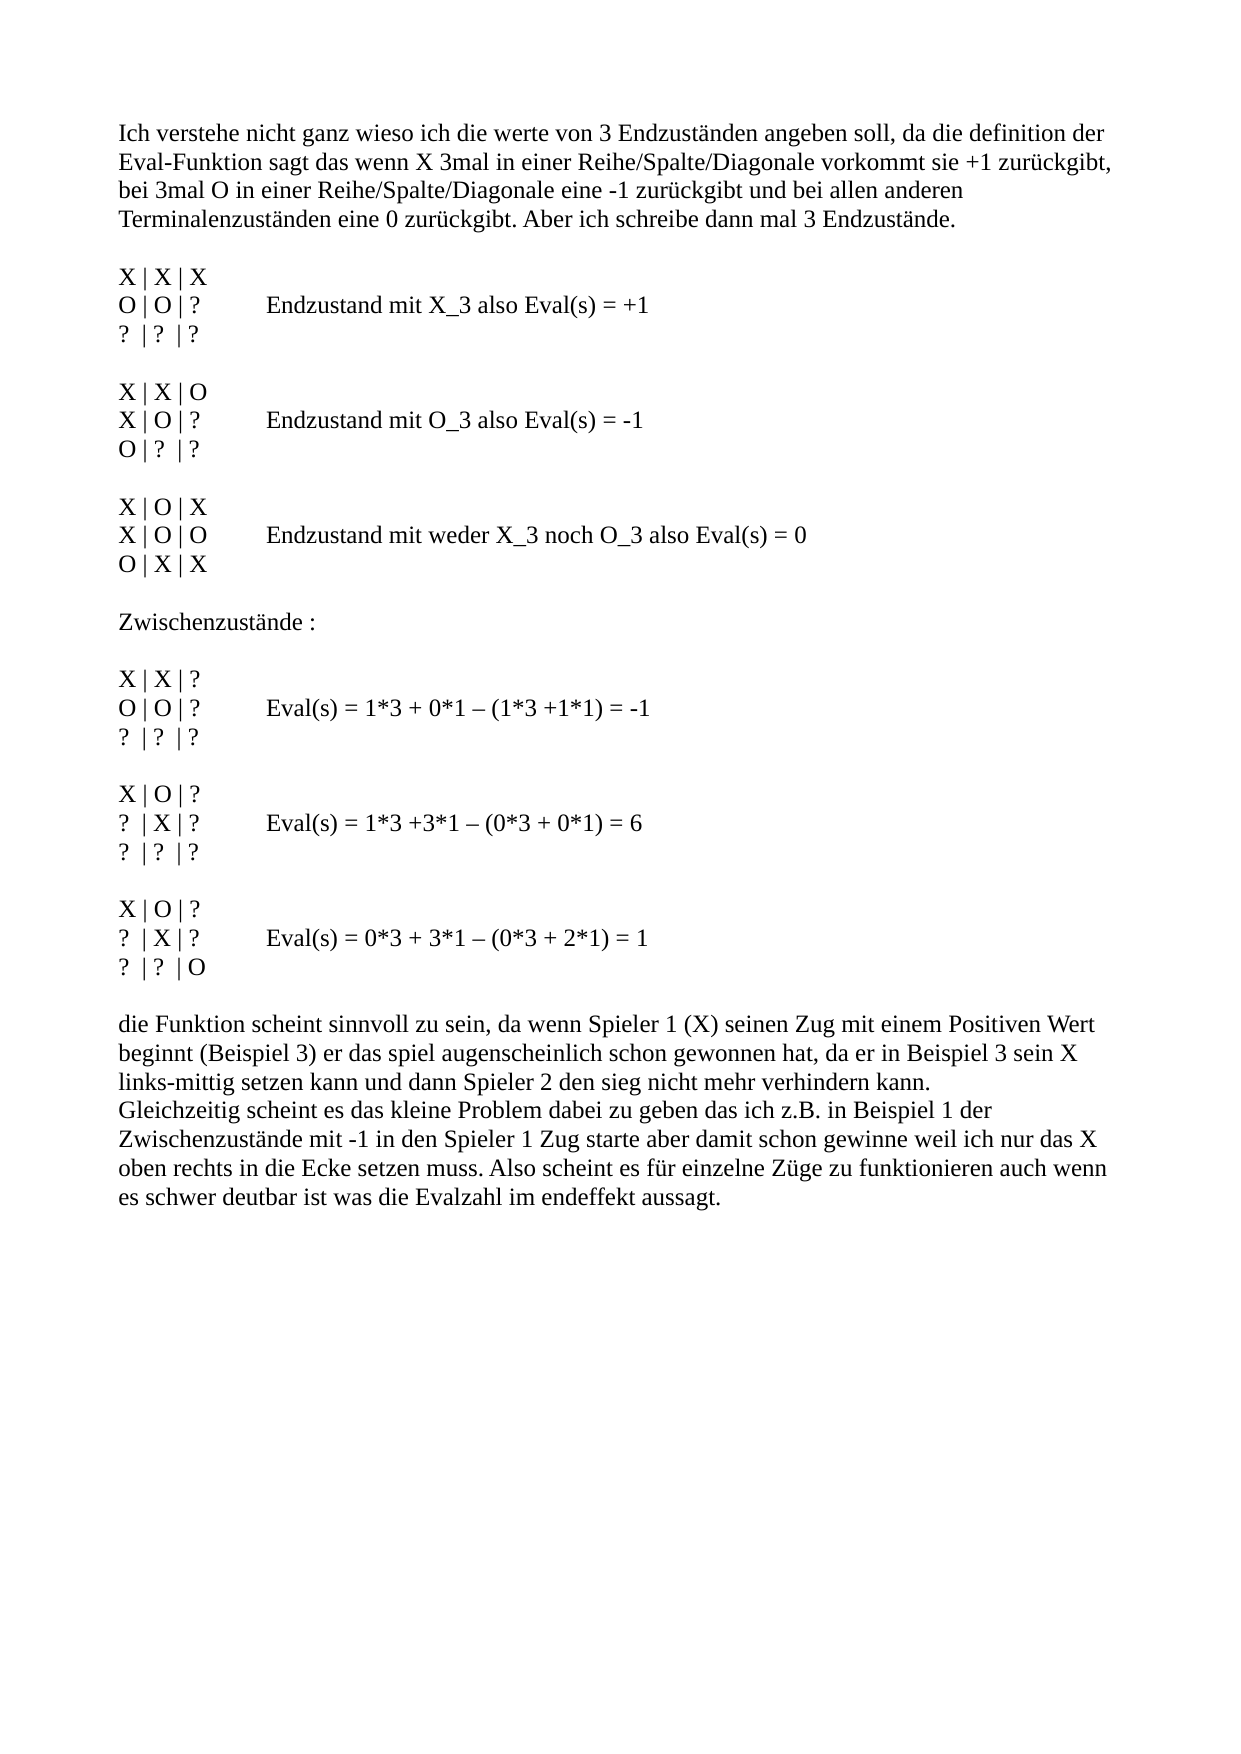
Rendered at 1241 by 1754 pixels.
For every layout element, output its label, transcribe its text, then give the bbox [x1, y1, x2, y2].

text ? | ? | O [118, 952, 1122, 981]
text O | O | ? Eval(s) = 1*3 + 0*1 – (1*3 +1*1) = -1 [118, 693, 1122, 722]
text ? | X | ? Eval(s) = 0*3 + 3*1 – (0*3 + 2*1) = 1 [118, 923, 1122, 952]
text X | X | O [118, 377, 1122, 406]
text X | O | X [118, 492, 1122, 521]
text Zwischenzustände : [118, 607, 1122, 636]
text ? | ? | ? [118, 722, 1122, 751]
text X | X | X [118, 262, 1122, 291]
text ? | X | ? Eval(s) = 1*3 +3*1 – (0*3 + 0*1) = 6 [118, 808, 1122, 837]
text O | ? | ? [118, 434, 1122, 463]
text ? | ? | ? [118, 837, 1122, 866]
text O | X | X [118, 549, 1122, 578]
text Ich verstehe nicht ganz wieso ich die werte von 3 Endzuständen angeben soll, da die definition der Eval-Funktion sagt das wenn X 3mal in einer Reihe/Spalte/Diagonale vorkommt sie +1 zurückgibt, bei 3mal O in einer Reihe/Spalte/Diagonale eine -1 zurückgibt und bei allen anderen Terminalenzuständen eine 0 zurückgibt. Aber ich schreibe dann mal 3 Endzustände. [118, 118, 1122, 233]
text X | O | ? [118, 779, 1122, 808]
text X | O | ? [118, 894, 1122, 923]
text X | X | ? [118, 664, 1122, 693]
text die Funktion scheint sinnvoll zu sein, da wenn Spieler 1 (X) seinen Zug mit einem Positiven Wert beginnt (Beispiel 3) er das spiel augenscheinlich schon gewonnen hat, da er in Beispiel 3 sein X links-mittig setzen kann und dann Spieler 2 den sieg nicht mehr verhindern kann. Gleichzeitig scheint es das kleine Problem dabei zu geben das ich z.B. in Beispiel 1 der Zwischenzustände mit -1 in den Spieler 1 Zug starte aber damit schon gewinne weil ich nur das X oben rechts in die Ecke setzen muss. Also scheint es für einzelne Züge zu funktionieren auch wenn es schwer deutbar ist was die Evalzahl im endeffekt aussagt. [118, 1009, 1122, 1211]
text X | O | ? Endzustand mit O_3 also Eval(s) = -1 [118, 406, 1122, 434]
text O | O | ? Endzustand mit X_3 also Eval(s) = +1 [118, 291, 1122, 319]
text ? | ? | ? [118, 319, 1122, 348]
text X | O | O Endzustand mit weder X_3 noch O_3 also Eval(s) = 0 [118, 521, 1122, 549]
